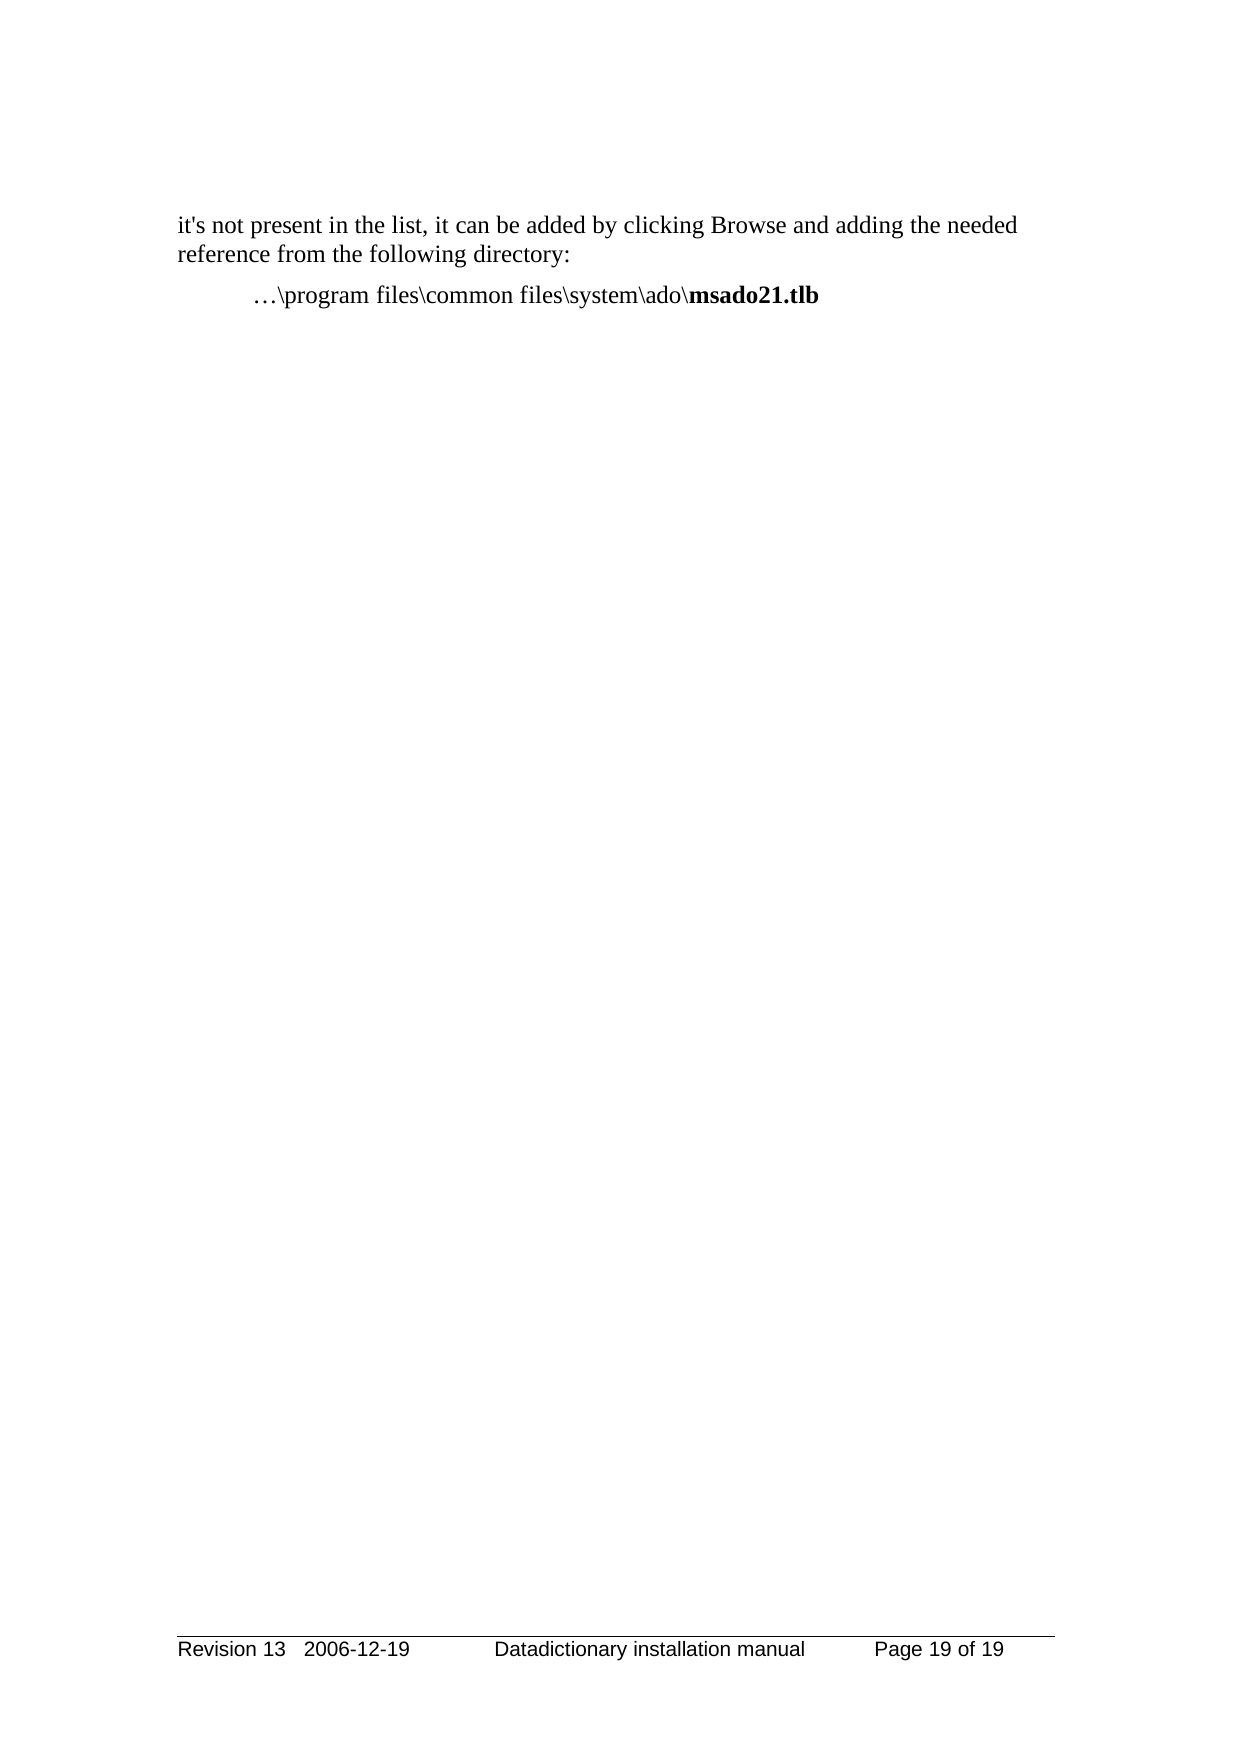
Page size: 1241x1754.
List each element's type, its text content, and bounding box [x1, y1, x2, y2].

text it's not present in the list, it can be added by clicking Browse and adding the needed reference from the following directory: [177, 210, 1092, 268]
text …\program files\common files\system\ado\msado21.tlb [252, 280, 1092, 309]
